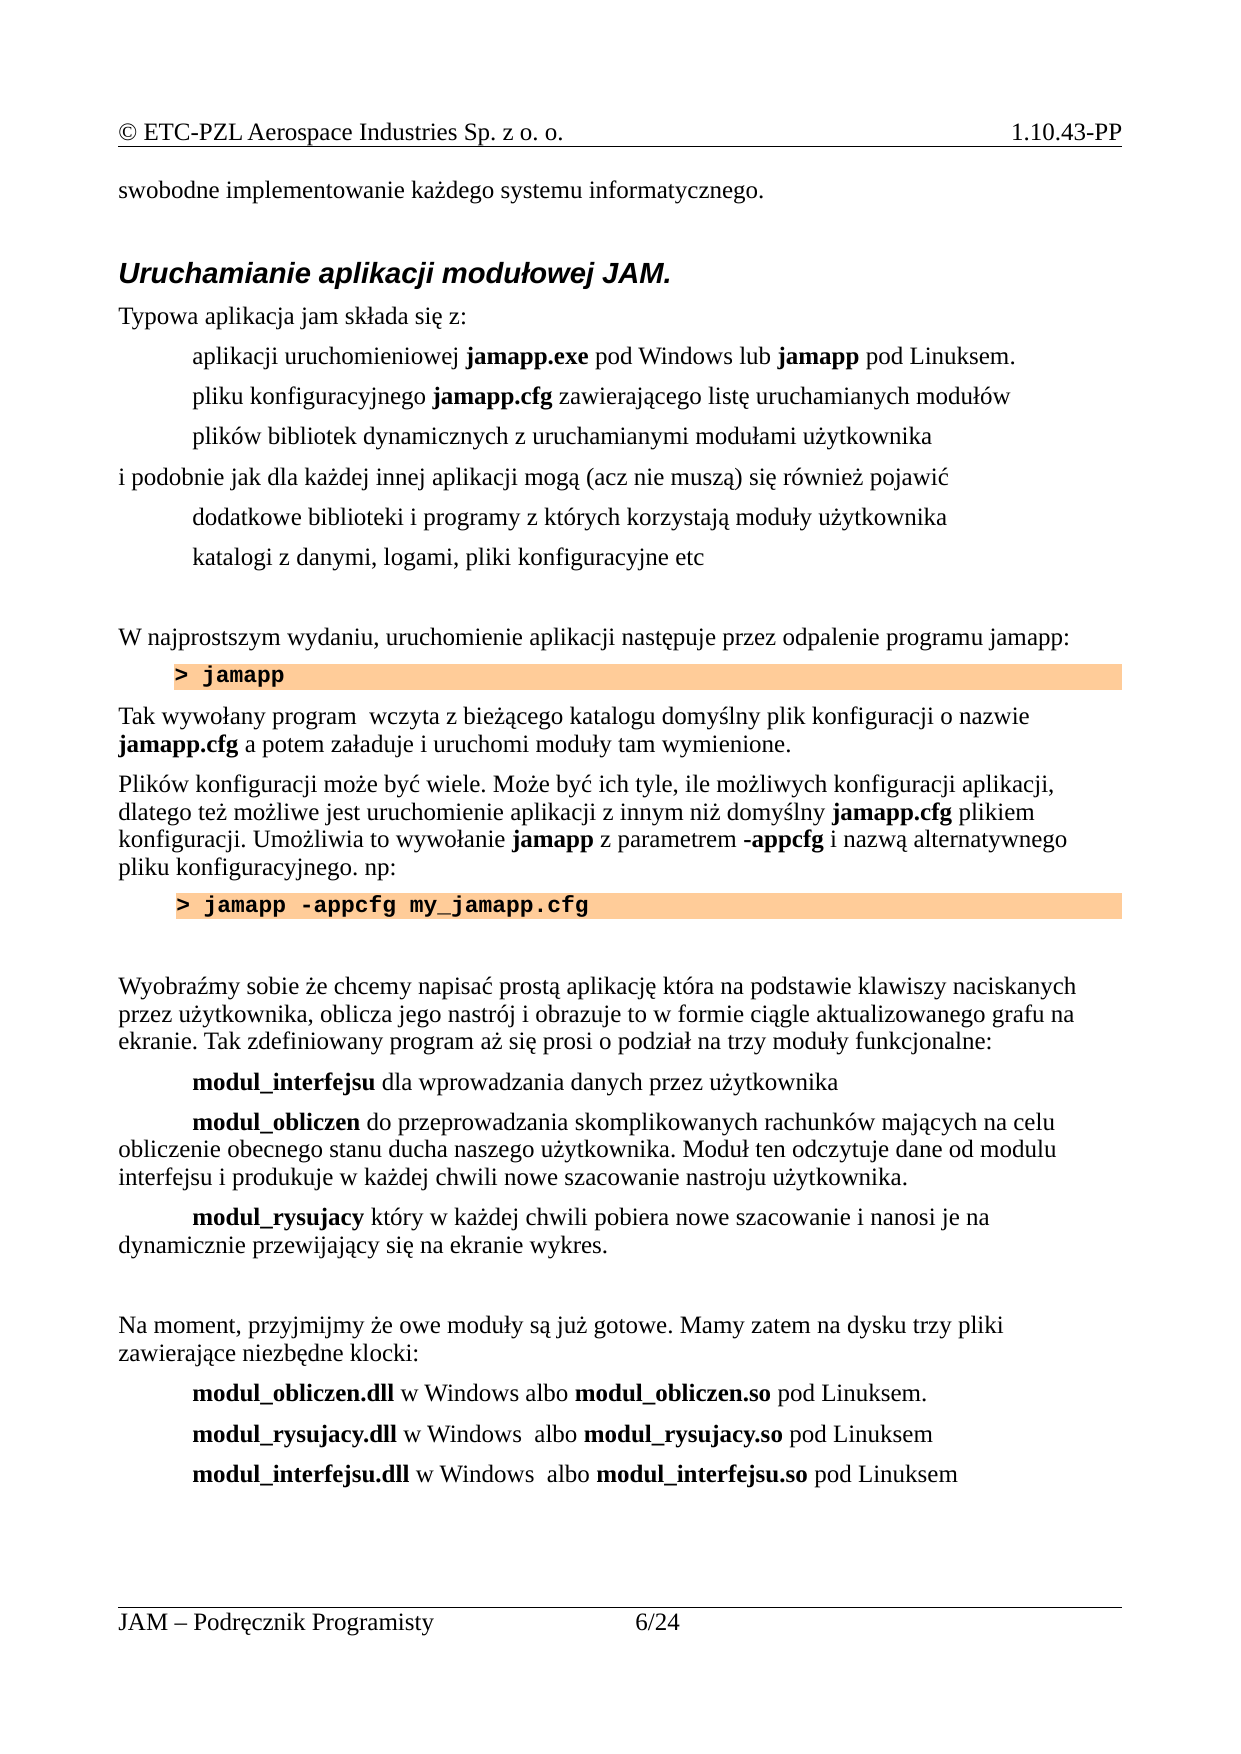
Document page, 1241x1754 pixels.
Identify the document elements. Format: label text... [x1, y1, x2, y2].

text > jamapp -appcfg my_jamapp.cfg [176, 893, 1122, 919]
text katalogi z danymi, logami, pliki konfiguracyjne etc [118, 543, 1122, 571]
text Na moment, przyjmijmy że owe moduły są już gotowe. Mamy zatem na dysku trzy pliki zawierające niezbędne klocki: [118, 1312, 1122, 1367]
text i podobnie jak dla każdej innej aplikacji mogą (acz nie muszą) się również pojawić [118, 463, 1122, 490]
text plików bibliotek dynamicznych z uruchamianymi modułami użytkownika [118, 422, 1122, 450]
text modul_interfejsu.dll w Windows albo modul_interfejsu.so pod Linuksem [118, 1460, 1122, 1488]
text aplikacji uruchomieniowej jamapp.exe pod Windows lub jamapp pod Linuksem. [118, 342, 1122, 370]
text dodatkowe biblioteki i programy z których korzystają moduły użytkownika [118, 503, 1122, 531]
text > jamapp [174, 664, 1122, 690]
text pliku konfiguracyjnego jamapp.cfg zawierającego listę uruchamianych modułów [118, 382, 1122, 410]
text Tak wywołany program wczyta z bieżącego katalogu domyślny plik konfiguracji o nazwie jamapp.cfg a potem załaduje i uruchomi moduły tam wymienione. [118, 702, 1122, 758]
text modul_obliczen.dll w Windows albo modul_obliczen.so pod Linuksem. [118, 1379, 1122, 1407]
text Typowa aplikacja jam składa się z: [118, 302, 1122, 329]
text modul_rysujacy który w każdej chwili pobiera nowe szacowanie i nanosi je na dynamicznie przewijający się na ekranie wykres. [118, 1203, 1122, 1259]
subtitle Uruchamianie aplikacji modułowej JAM. [118, 257, 1122, 289]
text modul_obliczen do przeprowadzania skomplikowanych rachunków mających na celu obliczenie obecnego stanu ducha naszego użytkownika. Moduł ten odczytuje dane od modulu interfejsu i produkuje w każdej chwili nowe szacowanie nastroju użytkownika. [118, 1108, 1122, 1191]
text Plików konfiguracji może być wiele. Może być ich tyle, ile możliwych konfiguracji aplikacji, dlatego też możliwe jest uruchomienie aplikacji z innym niż domyślny jamapp.cfg plikiem konfiguracji. Umożliwia to wywołanie jamapp z parametrem -appcfg i nazwą alternatywnego pliku konfiguracyjnego. np: [118, 770, 1122, 881]
text Wyobraźmy sobie że chcemy napisać prostą aplikację która na podstawie klawiszy naciskanych przez użytkownika, oblicza jego nastrój i obrazuje to w formie ciągle aktualizowanego grafu na ekranie. Tak zdefiniowany program aż się prosi o podział na trzy moduły funkcjonalne: [118, 972, 1122, 1055]
text swobodne implementowanie każdego systemu informatycznego. [118, 176, 1122, 204]
text W najprostszym wydaniu, uruchomienie aplikacji następuje przez odpalenie programu jamapp: [118, 623, 1122, 651]
text modul_interfejsu dla wprowadzania danych przez użytkownika [118, 1068, 1122, 1095]
text modul_rysujacy.dll w Windows albo modul_rysujacy.so pod Linuksem [118, 1420, 1122, 1447]
